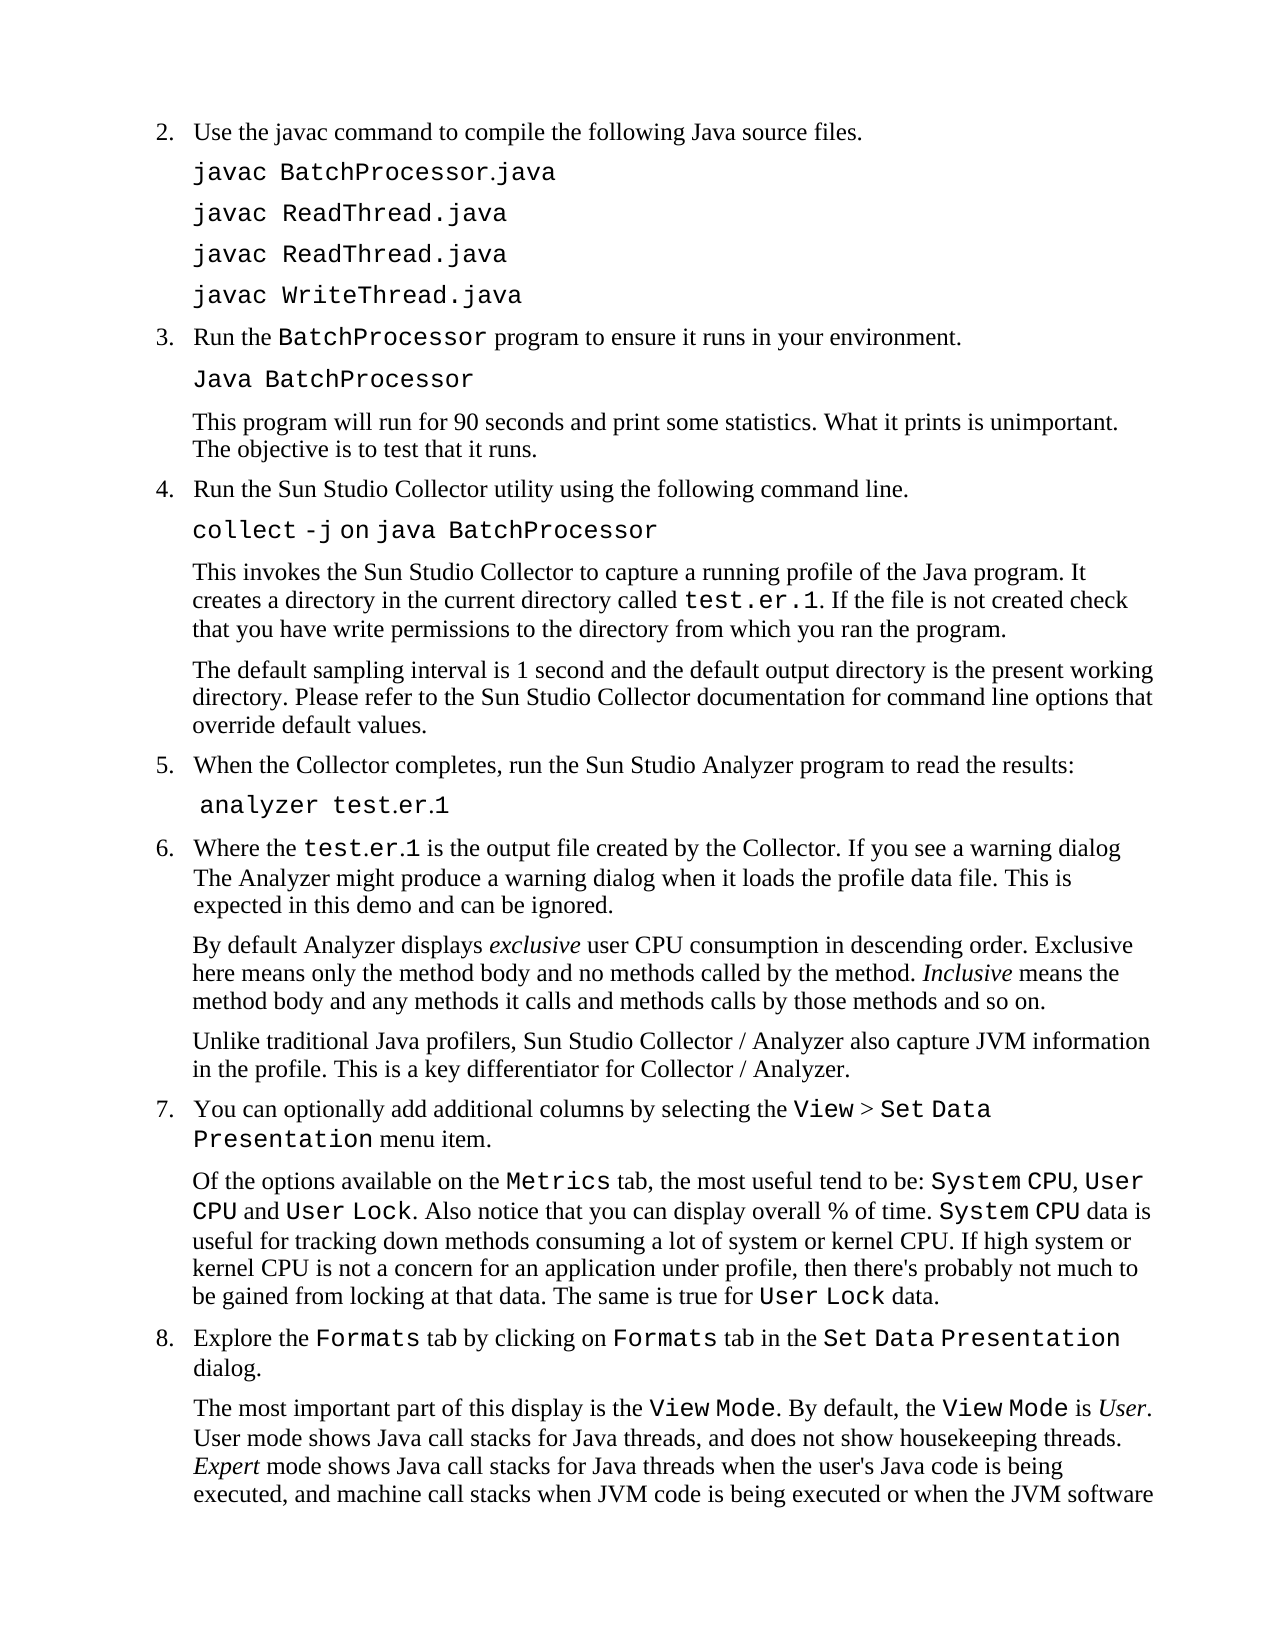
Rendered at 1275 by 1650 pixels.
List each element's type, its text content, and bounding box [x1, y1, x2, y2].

list The most important part of this display is the View Mode. By default, the View Mode is User. User mode shows Java call stacks for Java threads, and does not show housekeeping threads. Expert mode shows Java call stacks for Java threads when the user's Java code is being executed, and machine call stacks when JVM code is being executed or when the JVM software [156, 1394, 1157, 1507]
text Unlike traditional Java profilers, Sun Studio Collector / Analyzer also capture JVM information in the profile. This is a key differentiator for Collector / Analyzer. [192, 1027, 1157, 1083]
text Of the options available on the Metrics tab, the most useful tend to be: System CPU, User CPU and User Lock. Also notice that you can display overall % of time. System CPU data is useful for tracking down methods consuming a lot of system or kernel CPU. If high system or kernel CPU is not a concern for an application under profile, then there's probably not much to be gained from locking at that data. The same is true for User Lock data. [192, 1167, 1157, 1312]
list When the Collector completes, run the Sun Studio Analyzer program to read the results: [156, 751, 1157, 779]
list Run the BatchProcessor program to ensure it runs in your environment. [156, 323, 1157, 353]
list Where the test.er.1 is the output file created by the Collector. If you see a warning dialog The Analyzer might produce a warning dialog when it loads the profile data file. This is expected in this demo and can be ignored. [156, 834, 1157, 919]
list analyzer test.er.1 [156, 792, 1157, 821]
list Use the javac command to compile the following Java source files. [156, 118, 1157, 146]
text collect -j on java BatchProcessor [192, 516, 1157, 546]
text javac BatchProcessor.java [192, 158, 1157, 188]
text The default sampling interval is 1 second and the default output directory is the present working directory. Please refer to the Sun Studio Collector documentation for command line options that override default values. [192, 656, 1157, 739]
text By default Analyzer displays exclusive user CPU consumption in descending order. Exclusive here means only the method body and no methods called by the method. Inclusive means the method body and any methods it calls and methods calls by those methods and so on. [192, 932, 1157, 1015]
text javac WriteThread.java [192, 282, 1157, 311]
text Java BatchProcessor [192, 365, 1157, 395]
list Explore the Formats tab by clicking on Formats tab in the Set Data Presentation dialog. [156, 1324, 1157, 1382]
text javac ReadThread.java [192, 201, 1157, 229]
text This invokes the Sun Studio Collector to capture a running profile of the Java program. It creates a directory in the current directory called test.er.1. If the file is not created check that you have write permissions to the directory from which you ran the program. [192, 558, 1157, 643]
list You can optionally add additional columns by selecting the View > Set Data Presentation menu item. [156, 1095, 1157, 1155]
text This program will run for 90 seconds and print some statistics. What it prints is unimportant. The objective is to test that it runs. [192, 408, 1157, 463]
text javac ReadThread.java [192, 241, 1157, 270]
list Run the Sun Studio Collector utility using the following command line. [156, 476, 1157, 503]
